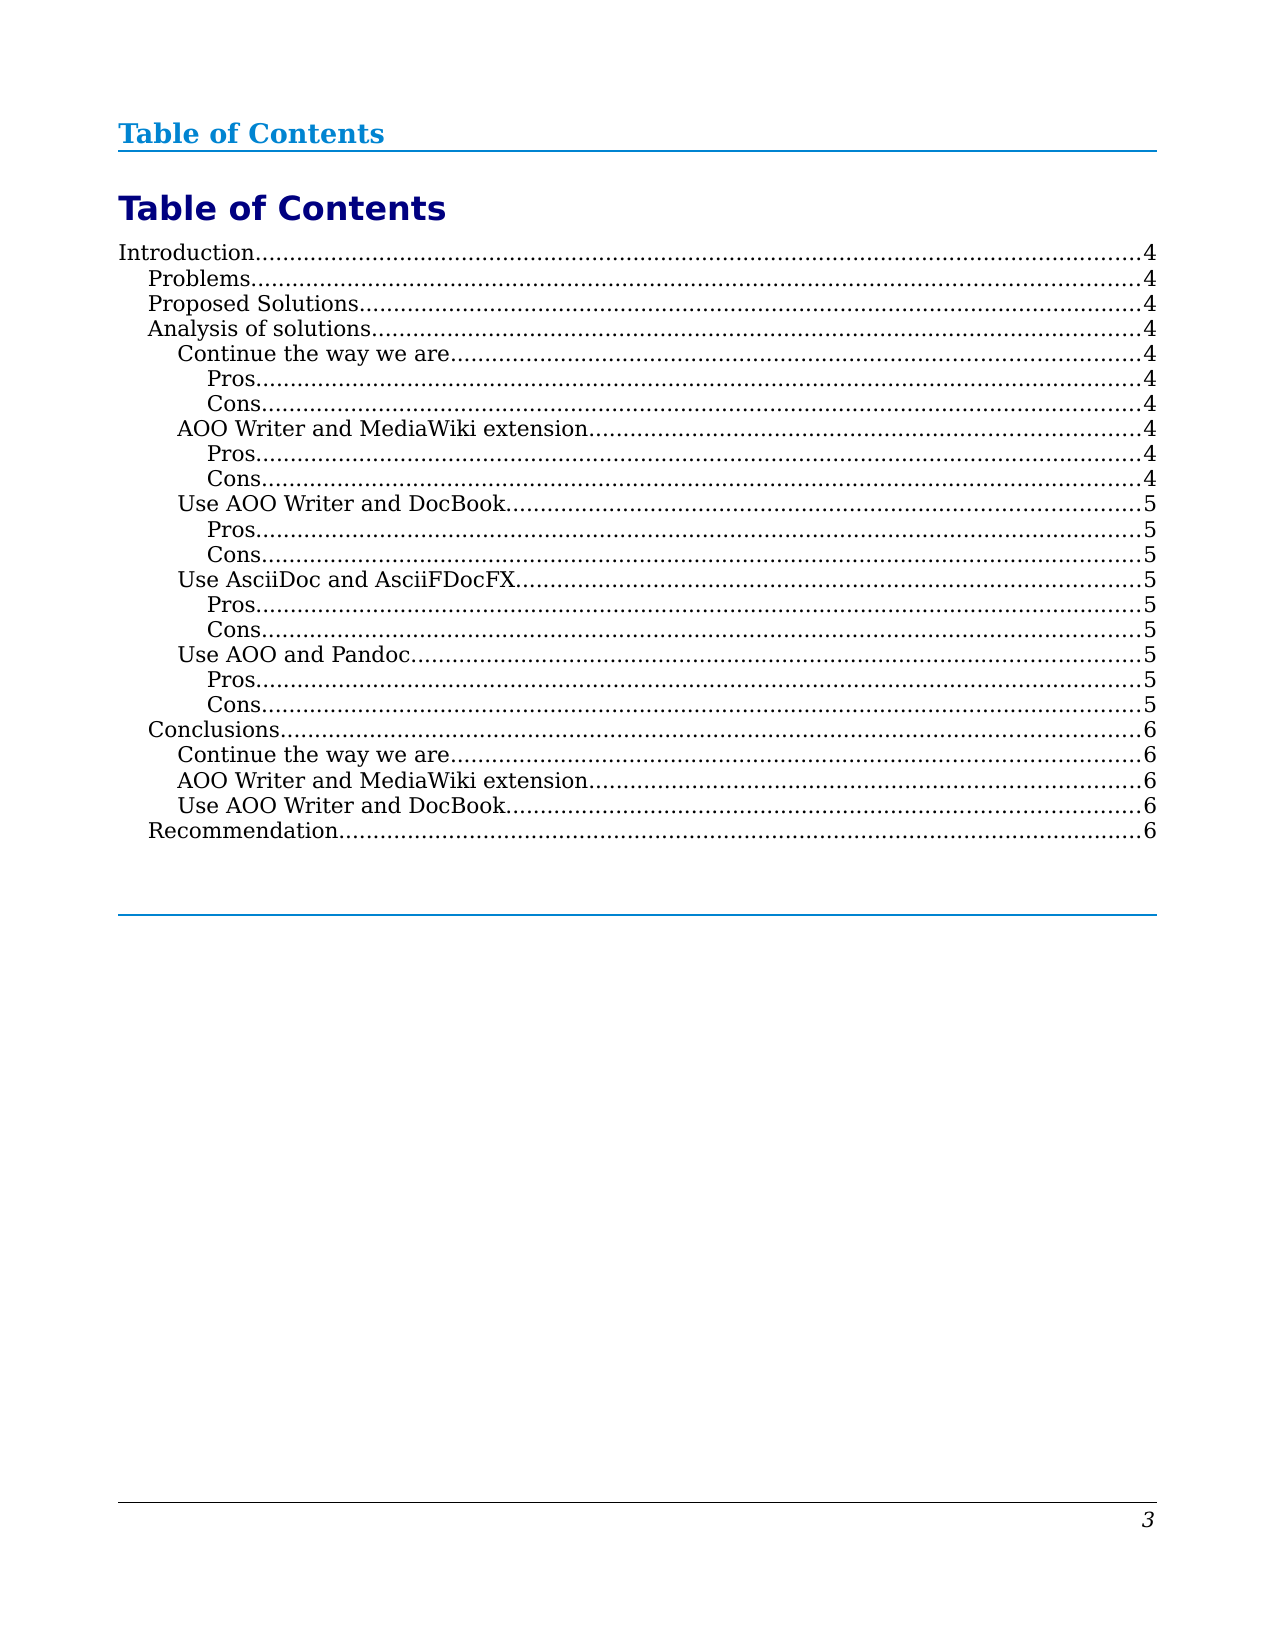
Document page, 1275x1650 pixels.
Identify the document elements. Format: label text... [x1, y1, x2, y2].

text Use AsciiDoc and AsciiFDocFX 5 [177, 567, 1157, 592]
text Cons 5 [207, 617, 1157, 642]
text AOO Writer and MediaWiki extension 4 [177, 417, 1157, 442]
text Cons 4 [207, 467, 1157, 492]
text Proposed Solutions 4 [148, 291, 1157, 316]
text Continue the way we are 4 [177, 341, 1157, 366]
text Cons 4 [207, 391, 1157, 417]
text Analysis of solutions 4 [148, 316, 1157, 341]
text Pros 5 [207, 592, 1157, 617]
text Use AOO Writer and DocBook 5 [177, 492, 1157, 517]
text Cons 5 [207, 542, 1157, 567]
subtitle Table of Contents [118, 189, 1157, 228]
text Conclusions 6 [148, 718, 1157, 743]
text AOO Writer and MediaWiki extension 6 [177, 768, 1157, 793]
text Table of Contents [118, 118, 1157, 150]
text Cons 5 [207, 693, 1157, 718]
text Use AOO Writer and DocBook 6 [177, 793, 1157, 818]
text Pros 5 [207, 517, 1157, 542]
text Problems 4 [148, 266, 1157, 291]
text Pros 4 [207, 442, 1157, 467]
text Recommendation 6 [148, 818, 1157, 843]
text Introduction 4 [118, 241, 1157, 266]
text Pros 4 [207, 366, 1157, 391]
text Continue the way we are 6 [177, 743, 1157, 768]
text Pros 5 [207, 668, 1157, 693]
text Use AOO and Pandoc 5 [177, 642, 1157, 668]
